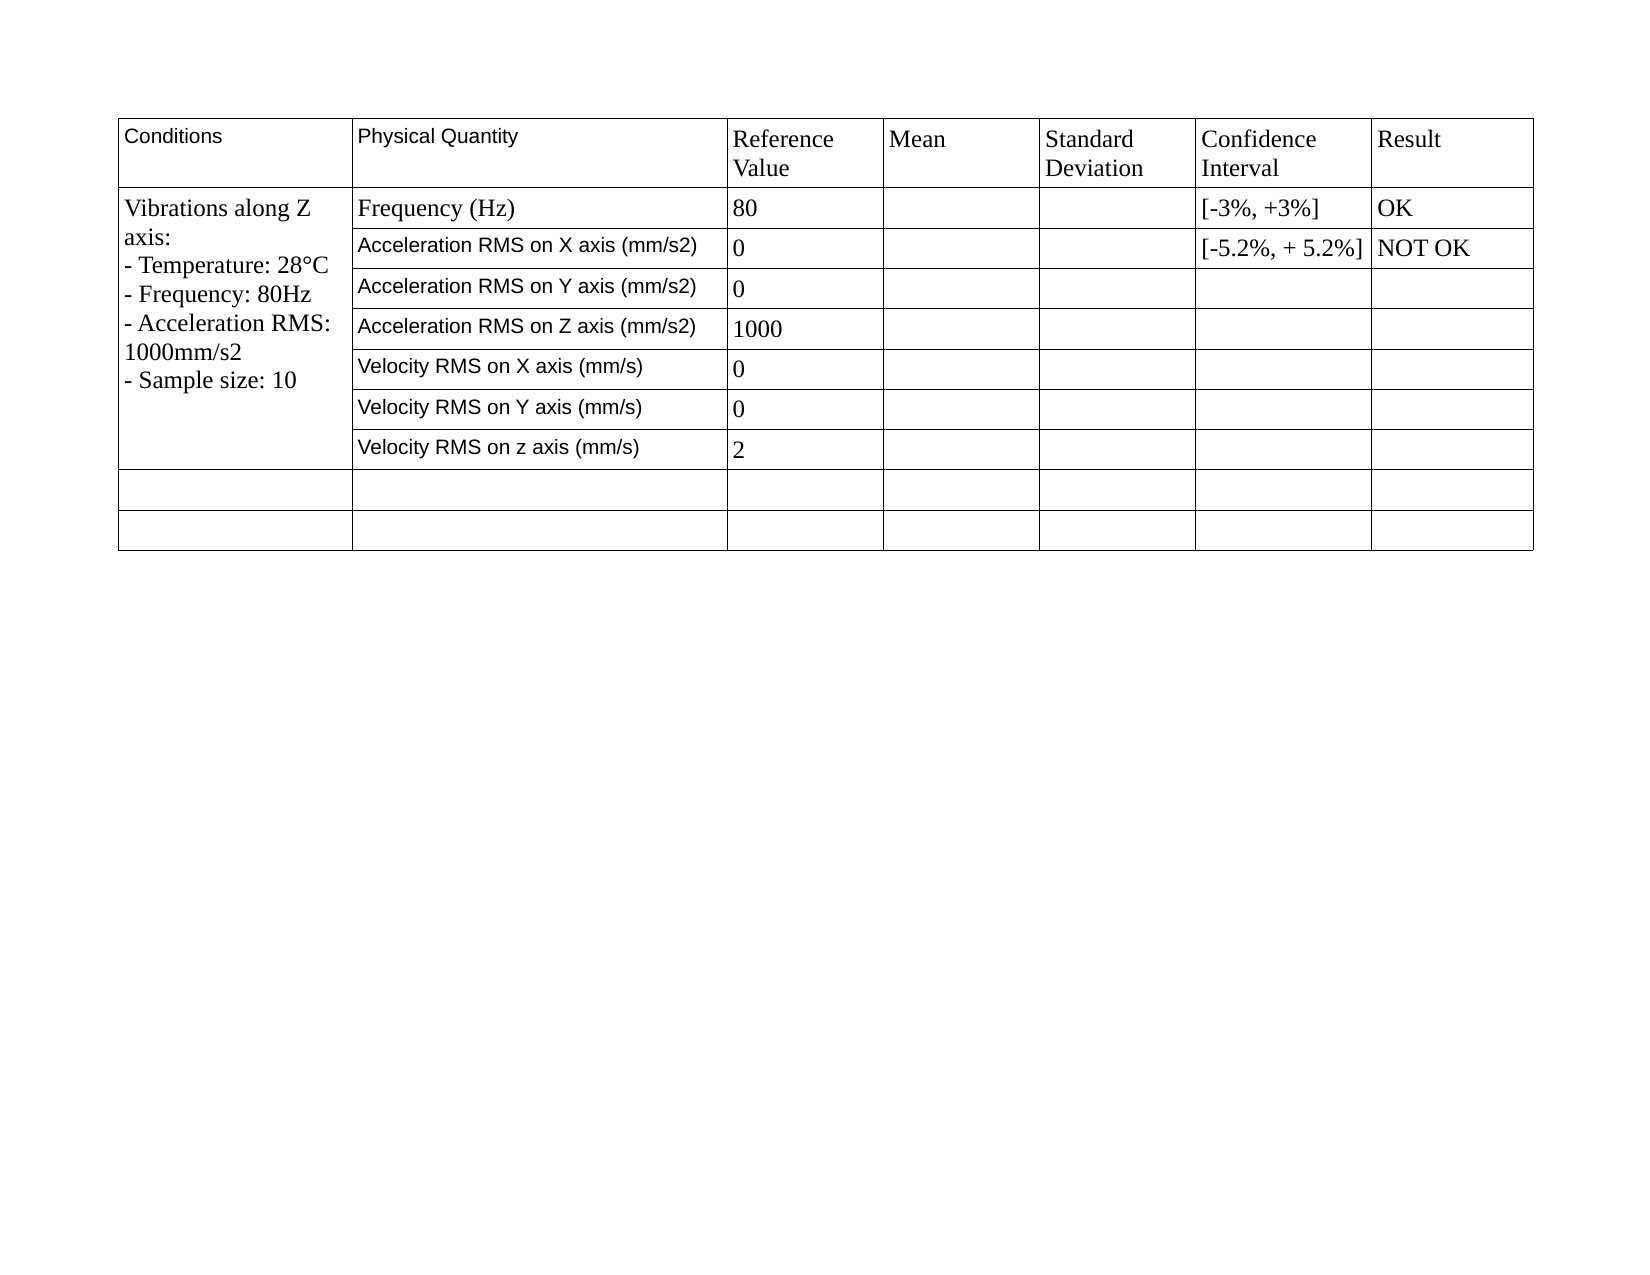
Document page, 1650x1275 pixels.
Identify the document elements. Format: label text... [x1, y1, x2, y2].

table_cell [1196, 430, 1371, 469]
table_cell [884, 511, 1039, 550]
table_cell [1040, 470, 1195, 510]
table_cell [353, 470, 727, 510]
table_header Standard Deviation [1040, 119, 1195, 187]
table_cell [884, 390, 1039, 429]
table_cell [884, 430, 1039, 469]
table_cell [1040, 269, 1195, 308]
table_cell [884, 229, 1039, 268]
table_header Reference Value [728, 119, 883, 187]
table_cell OK [1372, 188, 1533, 227]
table_cell [119, 511, 352, 550]
table_cell [-3%, +3%] [1196, 188, 1371, 227]
table_header Conditions [119, 119, 352, 187]
table_cell [353, 511, 727, 550]
table_header Physical Quantity [353, 119, 727, 187]
table_cell [884, 188, 1039, 227]
table_cell NOT OK [1372, 229, 1533, 268]
table_cell [728, 470, 883, 510]
table_cell [1372, 511, 1533, 550]
table_cell [1196, 470, 1371, 510]
table_cell [884, 309, 1039, 348]
table_cell Velocity RMS on z axis (mm/s) [353, 430, 727, 469]
table_cell [1196, 390, 1371, 429]
table_cell [1040, 430, 1195, 469]
table_cell Frequency (Hz) [353, 188, 727, 227]
table_cell Vibrations along Z axis: - Temperature: 28°C - Frequency: 80Hz - Acceleration RMS: 1000mm/s2 - Sample size: 10 [119, 188, 352, 469]
table_cell [1372, 350, 1533, 389]
table_cell [1372, 309, 1533, 348]
table_cell Acceleration RMS on X axis (mm/s2) [353, 229, 727, 268]
table_cell 1000 [728, 309, 883, 348]
table_header Confidence Interval [1196, 119, 1371, 187]
table_cell [1040, 350, 1195, 389]
table_cell 0 [728, 269, 883, 308]
table_cell [728, 511, 883, 550]
table_cell [-5.2%, + 5.2%] [1196, 229, 1371, 268]
table_cell [119, 470, 352, 510]
table_cell [1196, 269, 1371, 308]
table_cell [884, 350, 1039, 389]
table_cell [1040, 229, 1195, 268]
table_cell 0 [728, 350, 883, 389]
table_cell [1372, 470, 1533, 510]
table_cell [884, 269, 1039, 308]
table_cell Acceleration RMS on Z axis (mm/s2) [353, 309, 727, 348]
table_cell Velocity RMS on X axis (mm/s) [353, 350, 727, 389]
table_cell [1040, 390, 1195, 429]
table_cell [1196, 350, 1371, 389]
table_cell [1372, 269, 1533, 308]
table_cell 80 [728, 188, 883, 227]
table_cell [1040, 511, 1195, 550]
table_cell Acceleration RMS on Y axis (mm/s2) [353, 269, 727, 308]
table_cell Velocity RMS on Y axis (mm/s) [353, 390, 727, 429]
table_cell [1040, 188, 1195, 227]
table_cell [1196, 309, 1371, 348]
table_cell [1196, 511, 1371, 550]
table_cell [1040, 309, 1195, 348]
table_cell 2 [728, 430, 883, 469]
table_cell [1372, 430, 1533, 469]
table_header Result [1372, 119, 1533, 187]
table_cell [1372, 390, 1533, 429]
table_header Mean [884, 119, 1039, 187]
table_cell [884, 470, 1039, 510]
table_cell 0 [728, 229, 883, 268]
table_cell 0 [728, 390, 883, 429]
